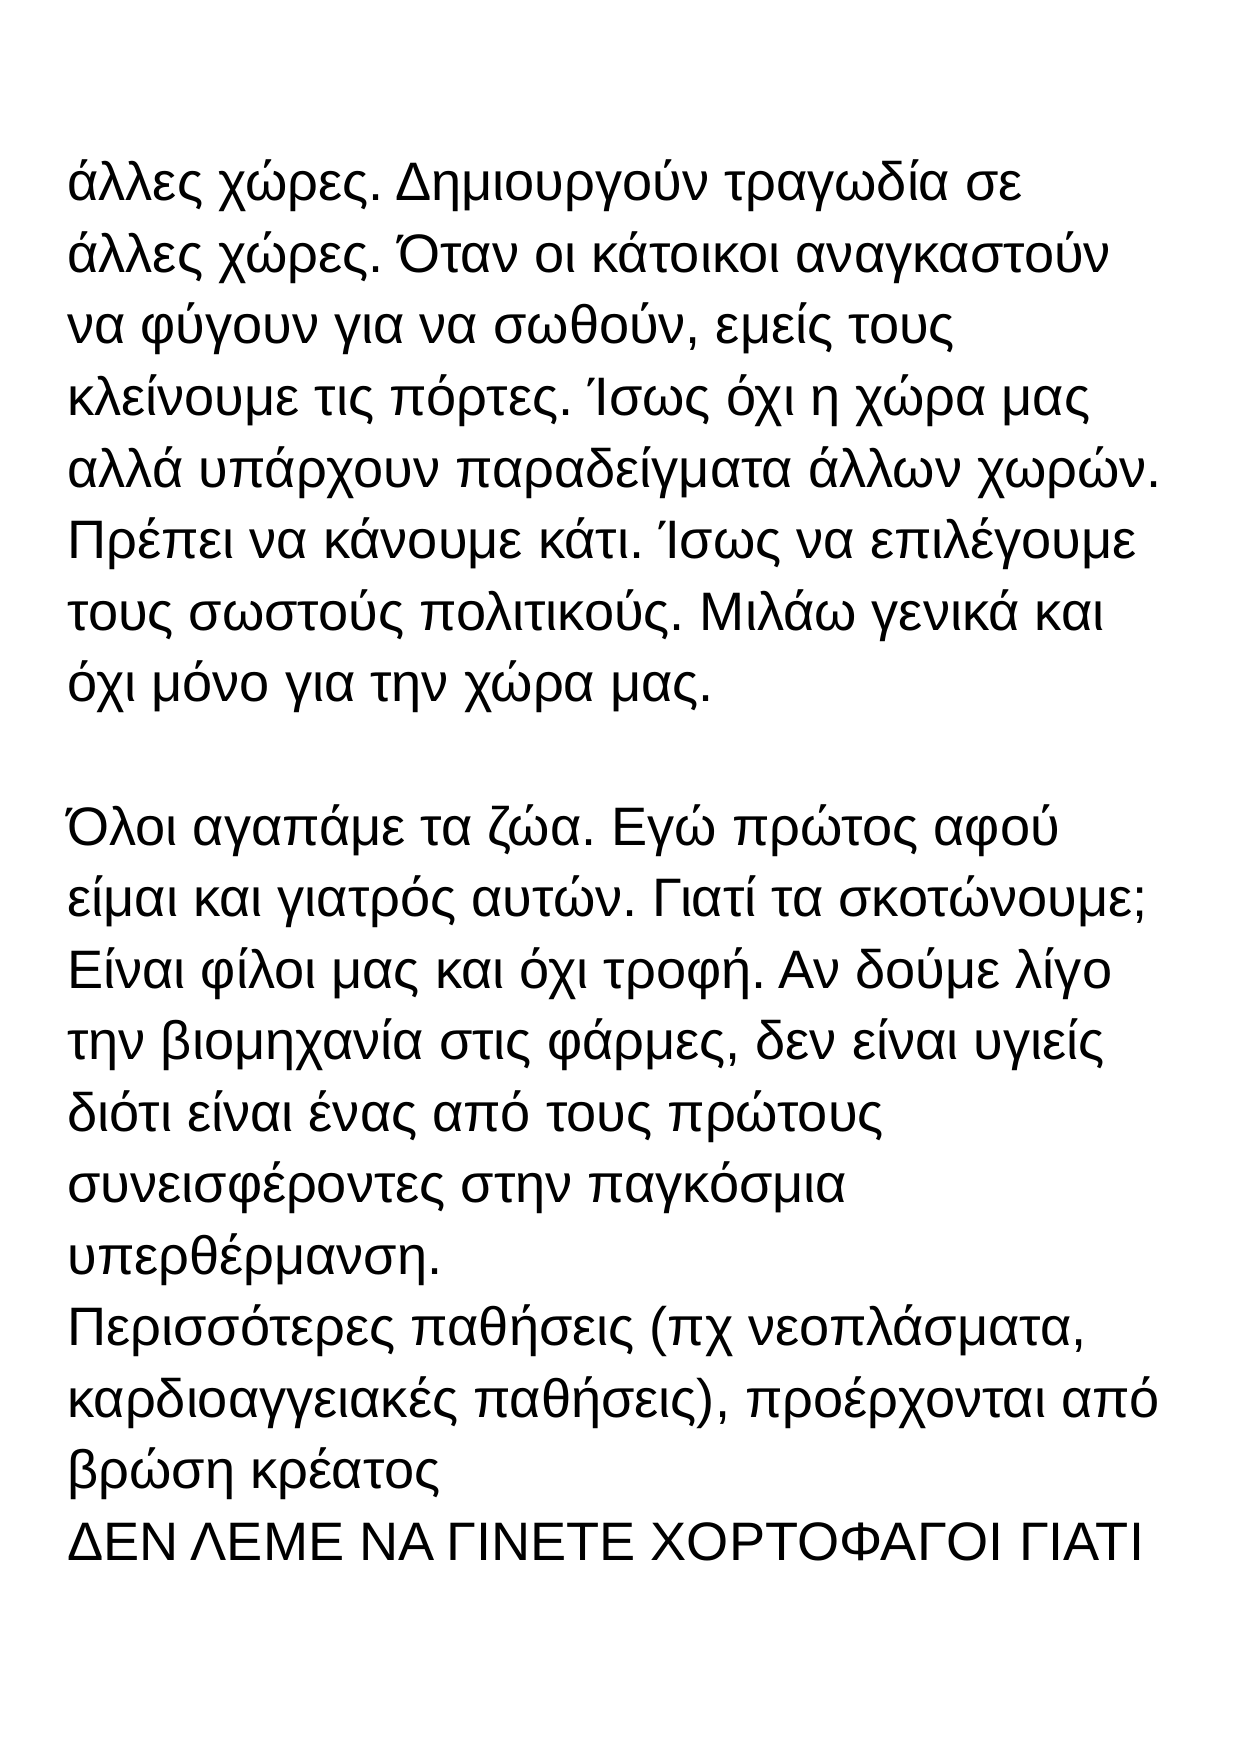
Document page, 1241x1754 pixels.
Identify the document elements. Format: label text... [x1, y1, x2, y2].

text Περισσότερες παθήσεις (πχ νεοπλάσματα, καρδιοαγγειακές παθήσεις), προέρχονται από βρώση κρέατος [67, 1295, 1173, 1500]
text Όλοι αγαπάμε τα ζώα. Εγώ πρώτος αφού είμαι και γιατρός αυτών. Γιατί τα σκοτώνουμε; Είναι φίλοι μας και όχι τροφή. Αν δούμε λίγο την βιομηχανία στις φάρμες, δεν είναι υγιείς διότι είναι ένας από τους πρώτους συνεισφέροντες στην παγκόσμια υπερθέρμανση. [67, 794, 1173, 1286]
text άλλες χώρες. Δημιουργούν τραγωδία σε άλλες χώρες. Όταν οι κάτοικοι αναγκαστούν να φύγουν για να σωθούν, εμείς τους κλείνουμε τις πόρτες. Ίσως όχι η χώρα μας αλλά υπάρχουν παραδείγματα άλλων χωρών. [67, 150, 1173, 498]
text Πρέπει να κάνουμε κάτι. Ίσως να επιλέγουμε τους σωστούς πολιτικούς. Μιλάω γενικά και όχι μόνο για την χώρα μας. [67, 508, 1173, 713]
text ΔΕΝ ΛΕΜΕ ΝΑ ΓΙΝΕΤΕ ΧΟΡΤΟΦΑΓΟΙ ΓΙΑΤΙ [67, 1510, 1173, 1572]
